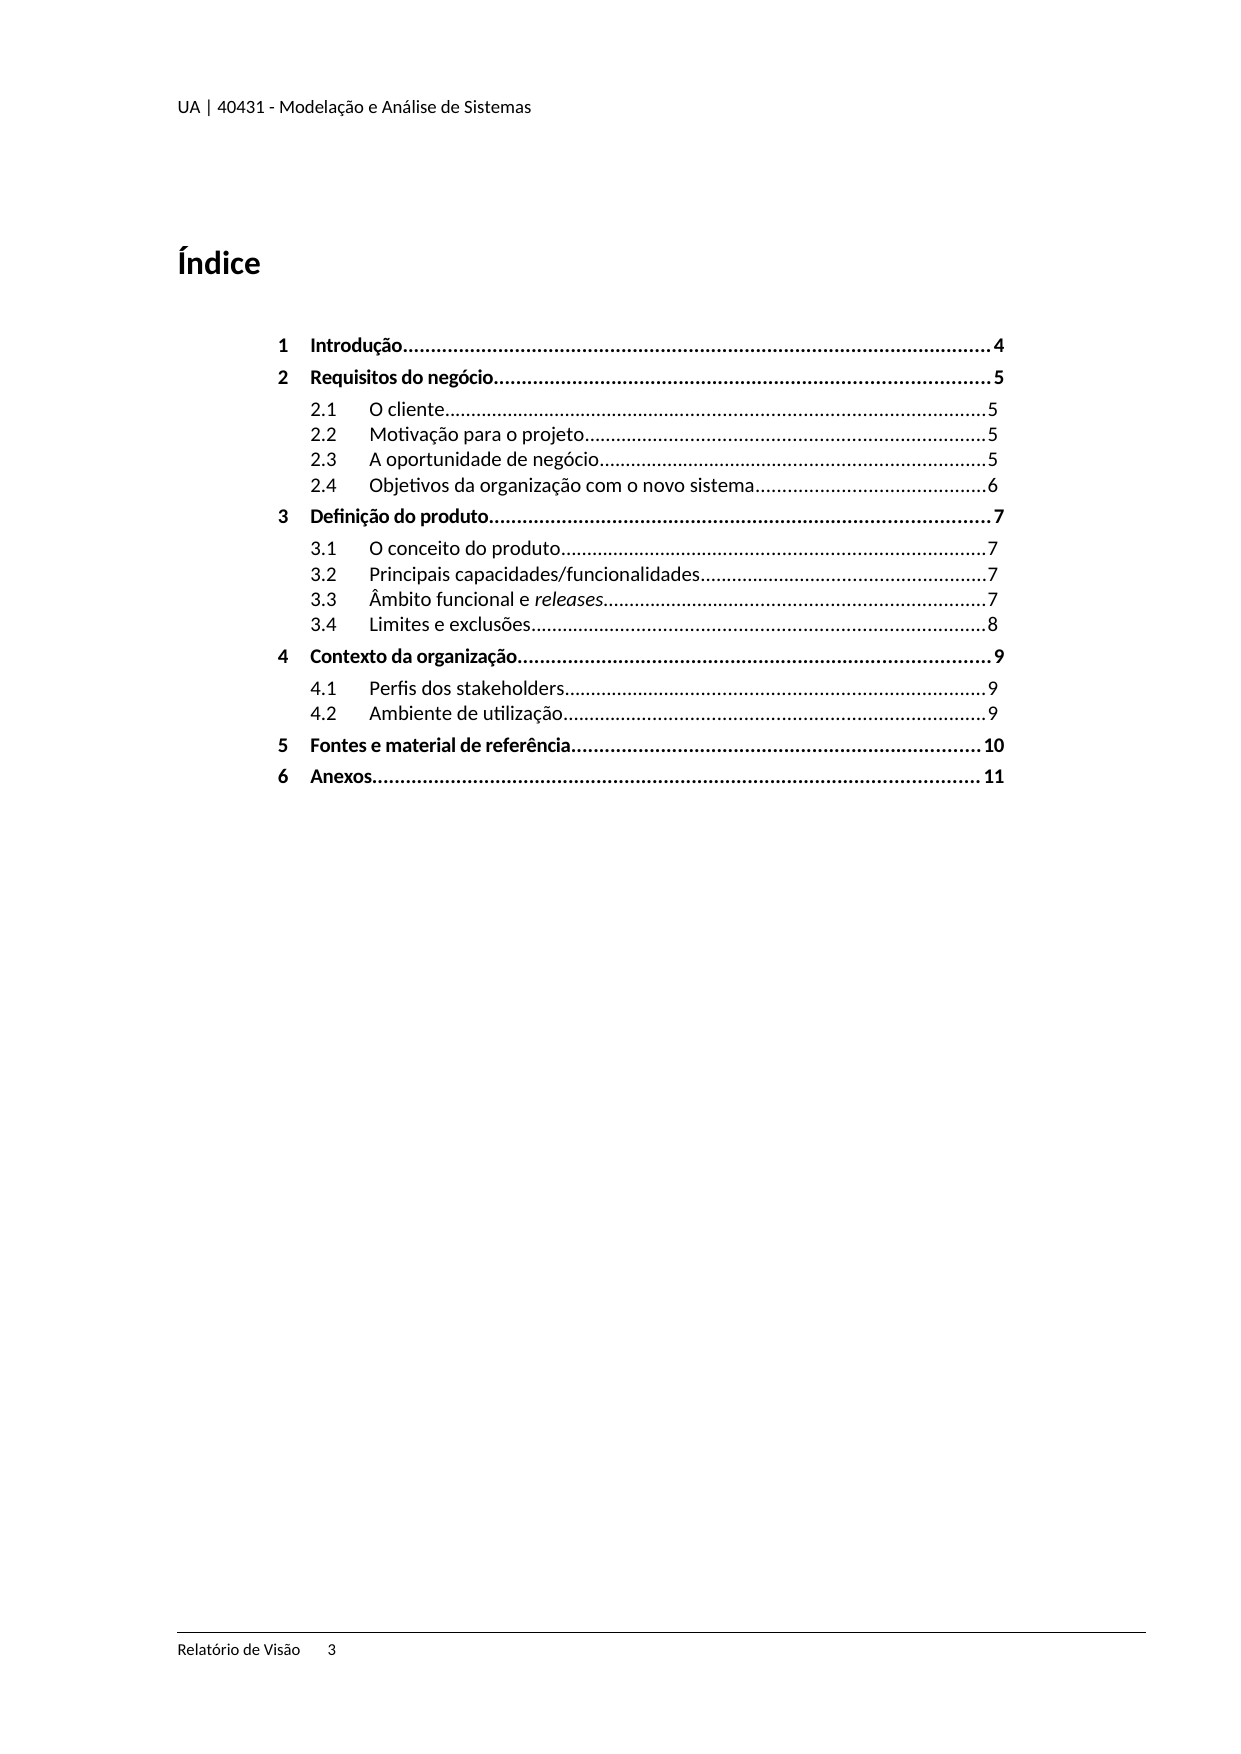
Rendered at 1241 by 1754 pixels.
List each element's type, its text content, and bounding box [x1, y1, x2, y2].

text 5 Fontes e material de referência 10 [278, 732, 1045, 757]
text 3 Definição do produto 7 [278, 504, 1045, 529]
text 2.3 A oportunidade de negócio 5 [310, 447, 998, 472]
text 2.4 Objetivos da organização com o novo sistema 6 [310, 472, 998, 497]
text 2.1 O cliente 5 [310, 396, 998, 421]
text 2 Requisitos do negócio 5 [278, 364, 1045, 389]
text 3.1 O conceito do produto 7 [310, 535, 998, 561]
text 3.2 Principais capacidades/funcionalidades 7 [310, 561, 998, 586]
text 6 Anexos 11 [278, 764, 1045, 789]
text 1 Introdução 4 [278, 332, 1045, 358]
text 3.4 Limites e exclusões 8 [310, 612, 998, 637]
text 4.1 Perfis dos stakeholders 9 [310, 675, 998, 700]
text 4.2 Ambiente de utilização 9 [310, 700, 998, 726]
text 4 Contexto da organização 9 [278, 643, 1045, 669]
list Índice [177, 242, 1146, 282]
text 3.3 Âmbito funcional e releases 7 [310, 586, 998, 612]
text 2.2 Motivação para o projeto 5 [310, 421, 998, 447]
